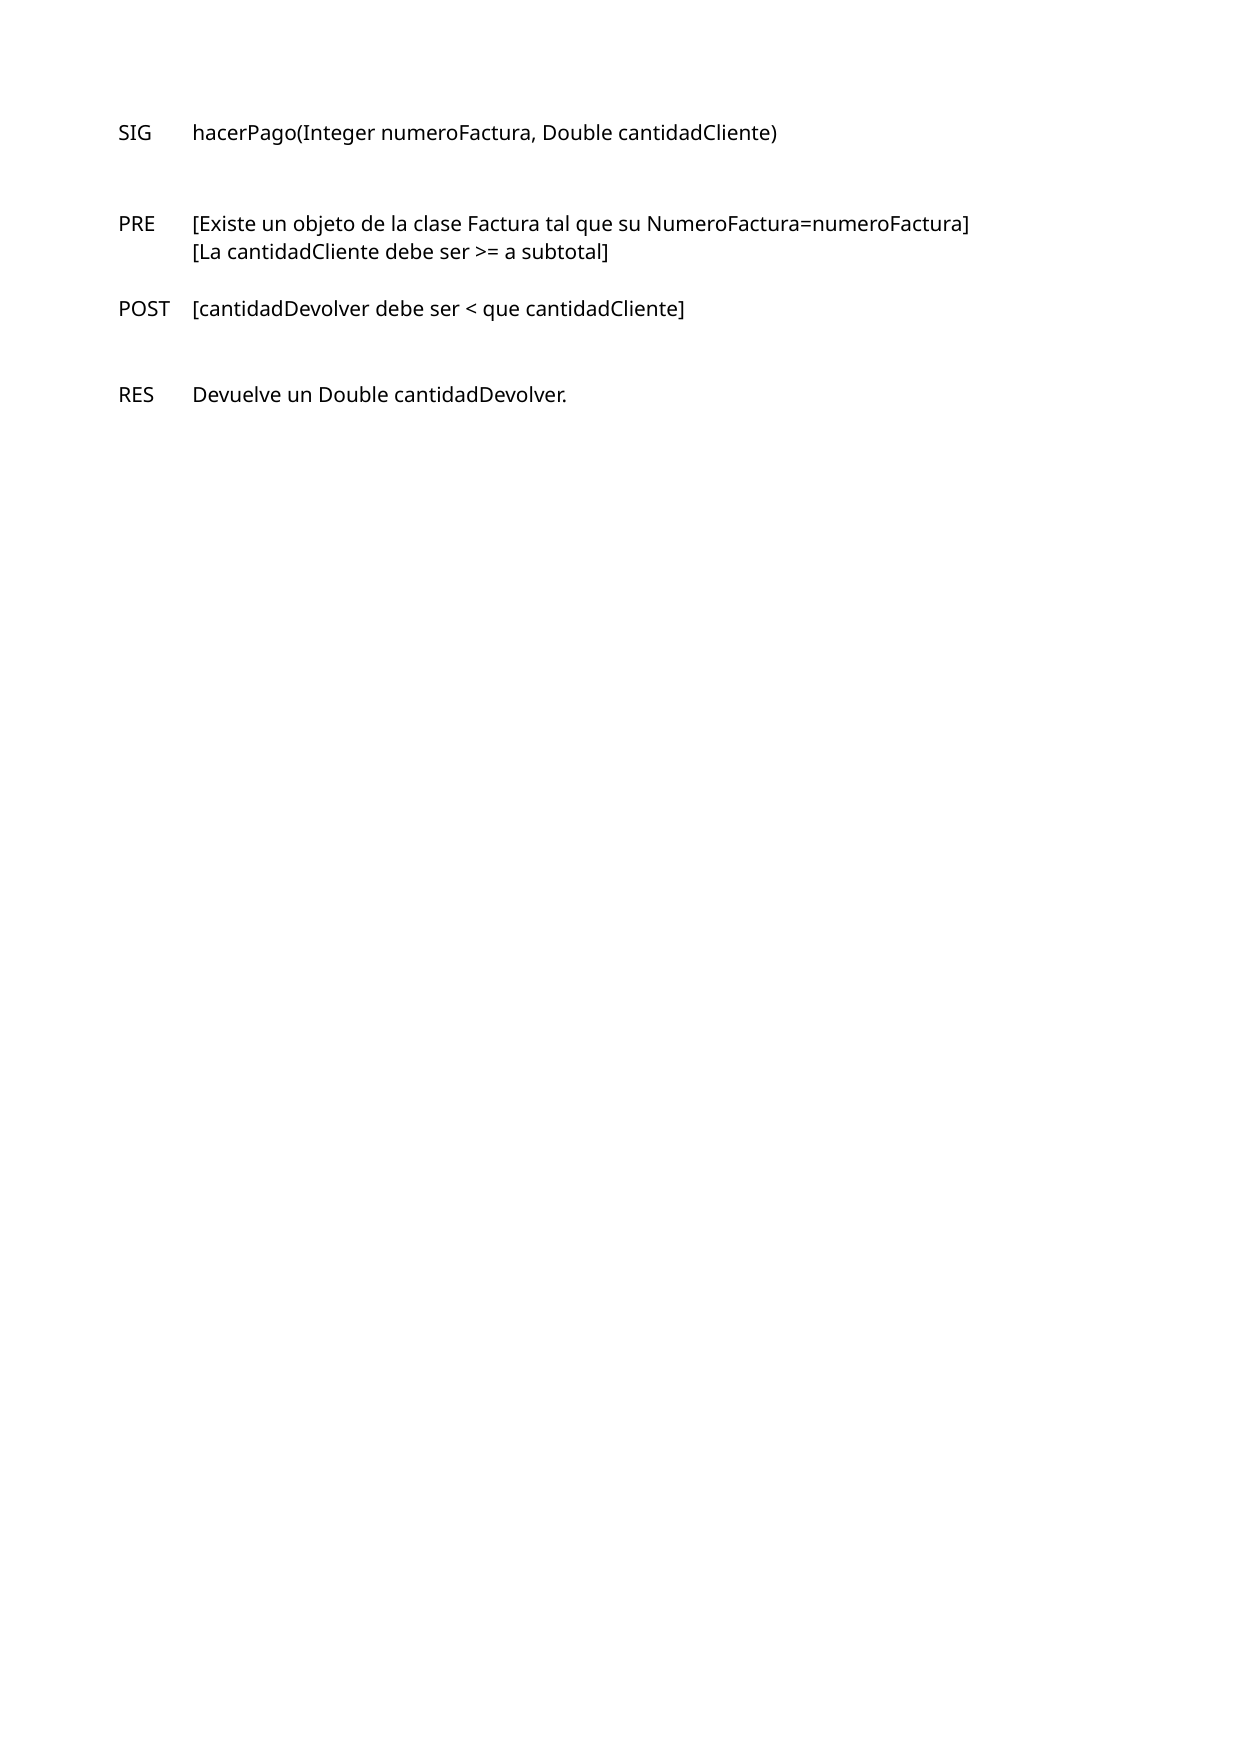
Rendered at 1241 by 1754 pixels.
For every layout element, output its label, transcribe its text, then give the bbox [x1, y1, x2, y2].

text RES Devuelve un Double cantidadDevolver. [118, 380, 1122, 408]
text POST [cantidadDevolver debe ser < que cantidadCliente] [118, 294, 1122, 323]
text PRE [Existe un objeto de la clase Factura tal que su NumeroFactura=numeroFactura] [118, 209, 1122, 237]
text [La cantidadCliente debe ser >= a subtotal] [118, 237, 1122, 266]
text SIG hacerPago(Integer numeroFactura, Double cantidadCliente) [118, 118, 1122, 147]
